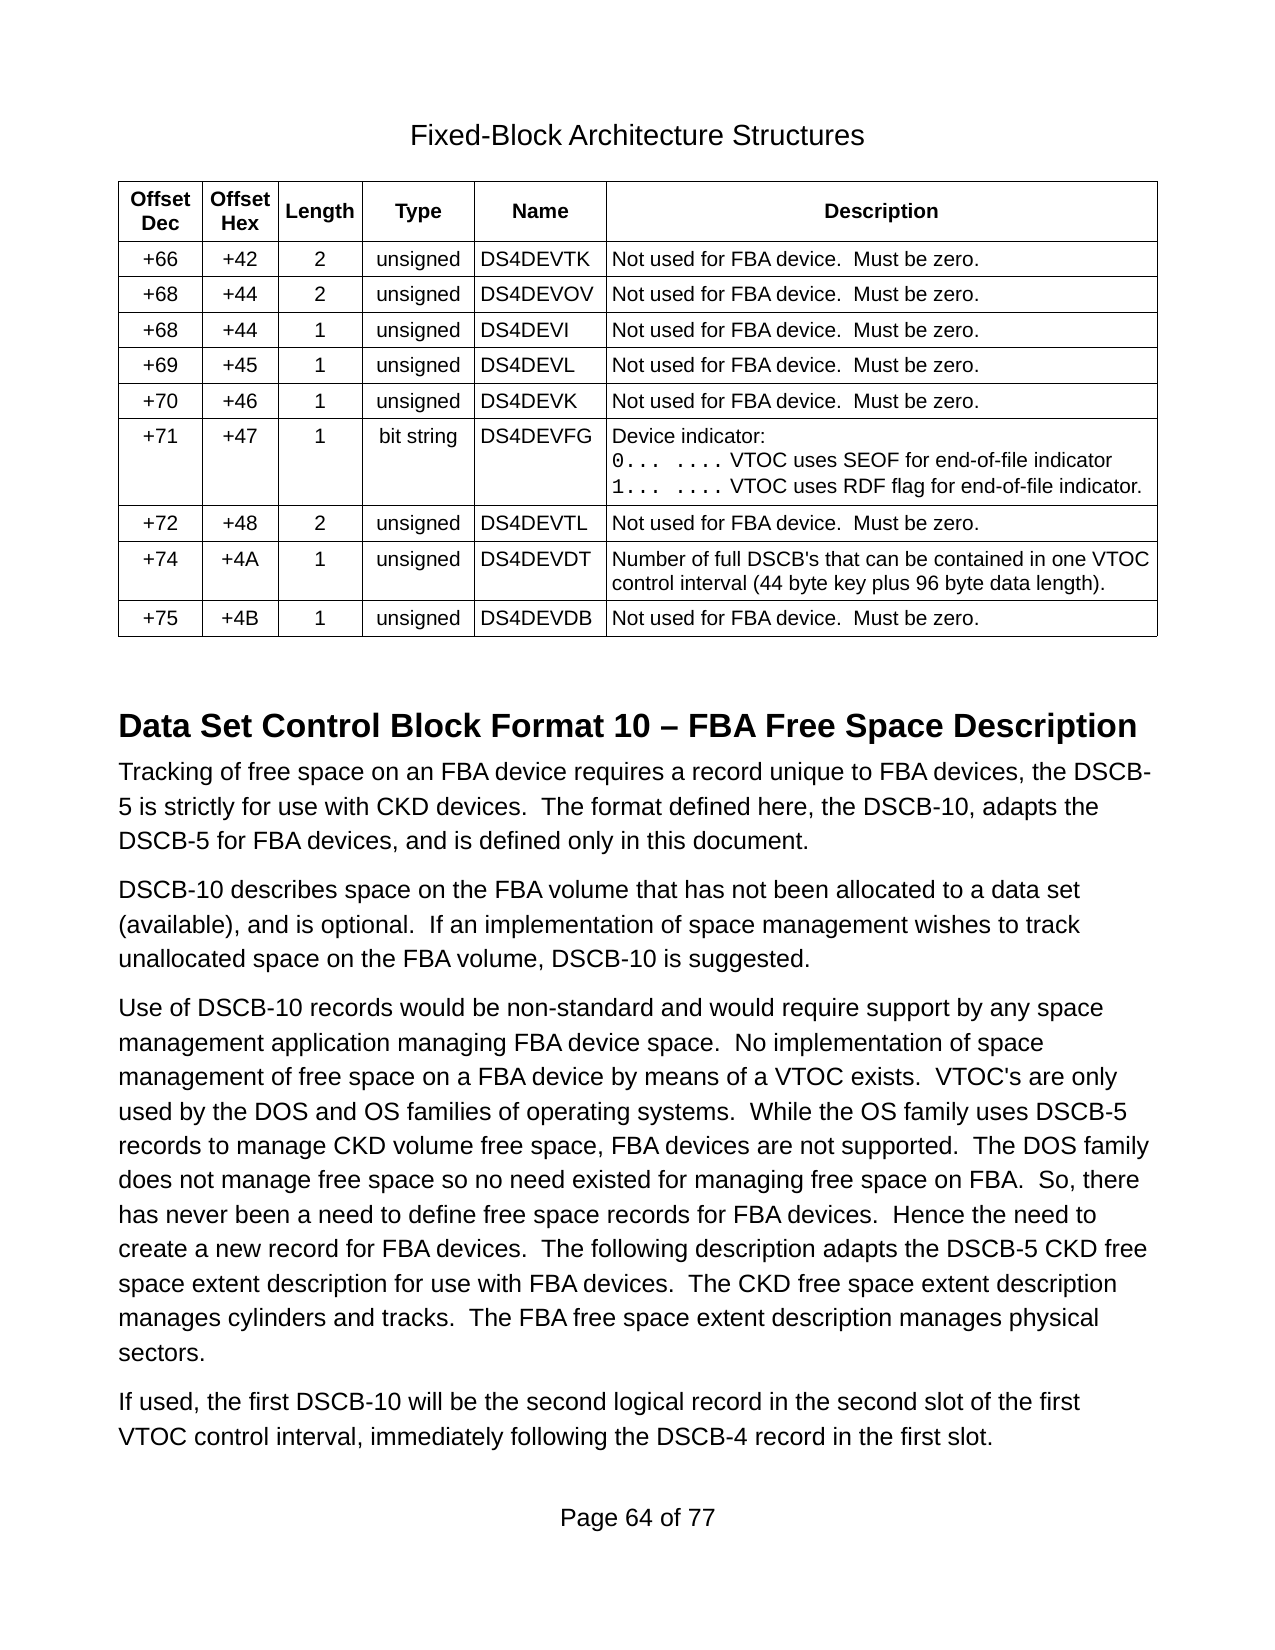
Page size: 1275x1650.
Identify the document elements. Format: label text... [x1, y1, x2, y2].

table_cell 1 [279, 348, 362, 383]
table_cell +71 [119, 419, 202, 505]
table_cell 2 [279, 277, 362, 312]
table_cell +42 [203, 242, 278, 276]
table_cell +44 [203, 313, 278, 347]
table_cell DS4DEVL [475, 348, 606, 383]
table_cell DS4DEVOV [475, 277, 606, 312]
table_cell +4B [203, 601, 278, 636]
table_cell +75 [119, 601, 202, 636]
table_cell +46 [203, 384, 278, 418]
table_cell 2 [279, 506, 362, 541]
table_cell Not used for FBA device. Must be zero. [607, 384, 1157, 418]
table_cell unsigned [363, 542, 474, 600]
table_cell +70 [119, 384, 202, 418]
table_cell Not used for FBA device. Must be zero. [607, 601, 1157, 636]
table_cell unsigned [363, 313, 474, 347]
table_cell Device indicator: 0... .... VTOC uses SEOF for end-of-file indicator 1... .... VTOC uses RDF flag for end-of-file indicator. [607, 419, 1157, 505]
table_cell Not used for FBA device. Must be zero. [607, 313, 1157, 347]
table_cell +66 [119, 242, 202, 276]
table_cell +45 [203, 348, 278, 383]
table_cell DS4DEVTL [475, 506, 606, 541]
table_cell 2 [279, 242, 362, 276]
table_header Offset Dec [119, 182, 202, 241]
text Use of DSCB-10 records would be non-standard and would require support by any space management application managing FBA device space. No implementation of space management of free space on a FBA device by means of a VTOC exists. VTOC's are only used by the DOS and OS families of operating systems. While the OS family uses DSCB-5 records to manage CKD volume free space, FBA devices are not supported. The DOS family does not manage free space so no need existed for managing free space on FBA. So, there has never been a need to define free space records for FBA devices. Hence the need to create a new record for FBA devices. The following description adapts the DSCB-5 CKD free space extent description for use with FBA devices. The CKD free space extent description manages cylinders and tracks. The FBA free space extent description manages physical sectors. [118, 993, 1157, 1367]
table_cell DS4DEVFG [475, 419, 606, 505]
table_cell +68 [119, 313, 202, 347]
table_cell 1 [279, 601, 362, 636]
table_cell DS4DEVTK [475, 242, 606, 276]
table_cell Not used for FBA device. Must be zero. [607, 506, 1157, 541]
table_cell +48 [203, 506, 278, 541]
text Tracking of free space on an FBA device requires a record unique to FBA devices, the DSCB-5 is strictly for use with CKD devices. The format defined here, the DSCB-10, adapts the DSCB-5 for FBA devices, and is defined only in this document. [118, 757, 1157, 855]
table_cell DS4DEVDT [475, 542, 606, 600]
table_cell DS4DEVK [475, 384, 606, 418]
table_cell Not used for FBA device. Must be zero. [607, 348, 1157, 383]
table_header Length [279, 182, 362, 241]
table_cell DS4DEVI [475, 313, 606, 347]
table_cell +47 [203, 419, 278, 505]
table_cell unsigned [363, 277, 474, 312]
text If used, the first DSCB-10 will be the second logical record in the second slot of the first VTOC control interval, immediately following the DSCB-4 record in the first slot. [118, 1387, 1157, 1450]
table_cell Number of full DSCB's that can be contained in one VTOC control interval (44 byte key plus 96 byte data length). [607, 542, 1157, 600]
table_cell unsigned [363, 348, 474, 383]
subtitle Data Set Control Block Format 10 – FBA Free Space Description [118, 706, 1157, 744]
table_cell +4A [203, 542, 278, 600]
table_cell +68 [119, 277, 202, 312]
table_cell unsigned [363, 601, 474, 636]
table_header Type [363, 182, 474, 241]
table_cell +44 [203, 277, 278, 312]
table_cell +74 [119, 542, 202, 600]
table_cell +72 [119, 506, 202, 541]
table_cell 1 [279, 419, 362, 505]
table_cell Not used for FBA device. Must be zero. [607, 277, 1157, 312]
table_cell Not used for FBA device. Must be zero. [607, 242, 1157, 276]
table_cell DS4DEVDB [475, 601, 606, 636]
text DSCB-10 describes space on the FBA volume that has not been allocated to a data set (available), and is optional. If an implementation of space management wishes to track unallocated space on the FBA volume, DSCB-10 is suggested. [118, 875, 1157, 973]
table_header Offset Hex [203, 182, 278, 241]
table_cell +69 [119, 348, 202, 383]
table_cell unsigned [363, 384, 474, 418]
table_header Name [475, 182, 606, 241]
table_cell unsigned [363, 506, 474, 541]
table_cell 1 [279, 542, 362, 600]
table_header Description [607, 182, 1157, 241]
table_cell 1 [279, 313, 362, 347]
table_cell unsigned [363, 242, 474, 276]
table_cell 1 [279, 384, 362, 418]
table_cell bit string [363, 419, 474, 505]
